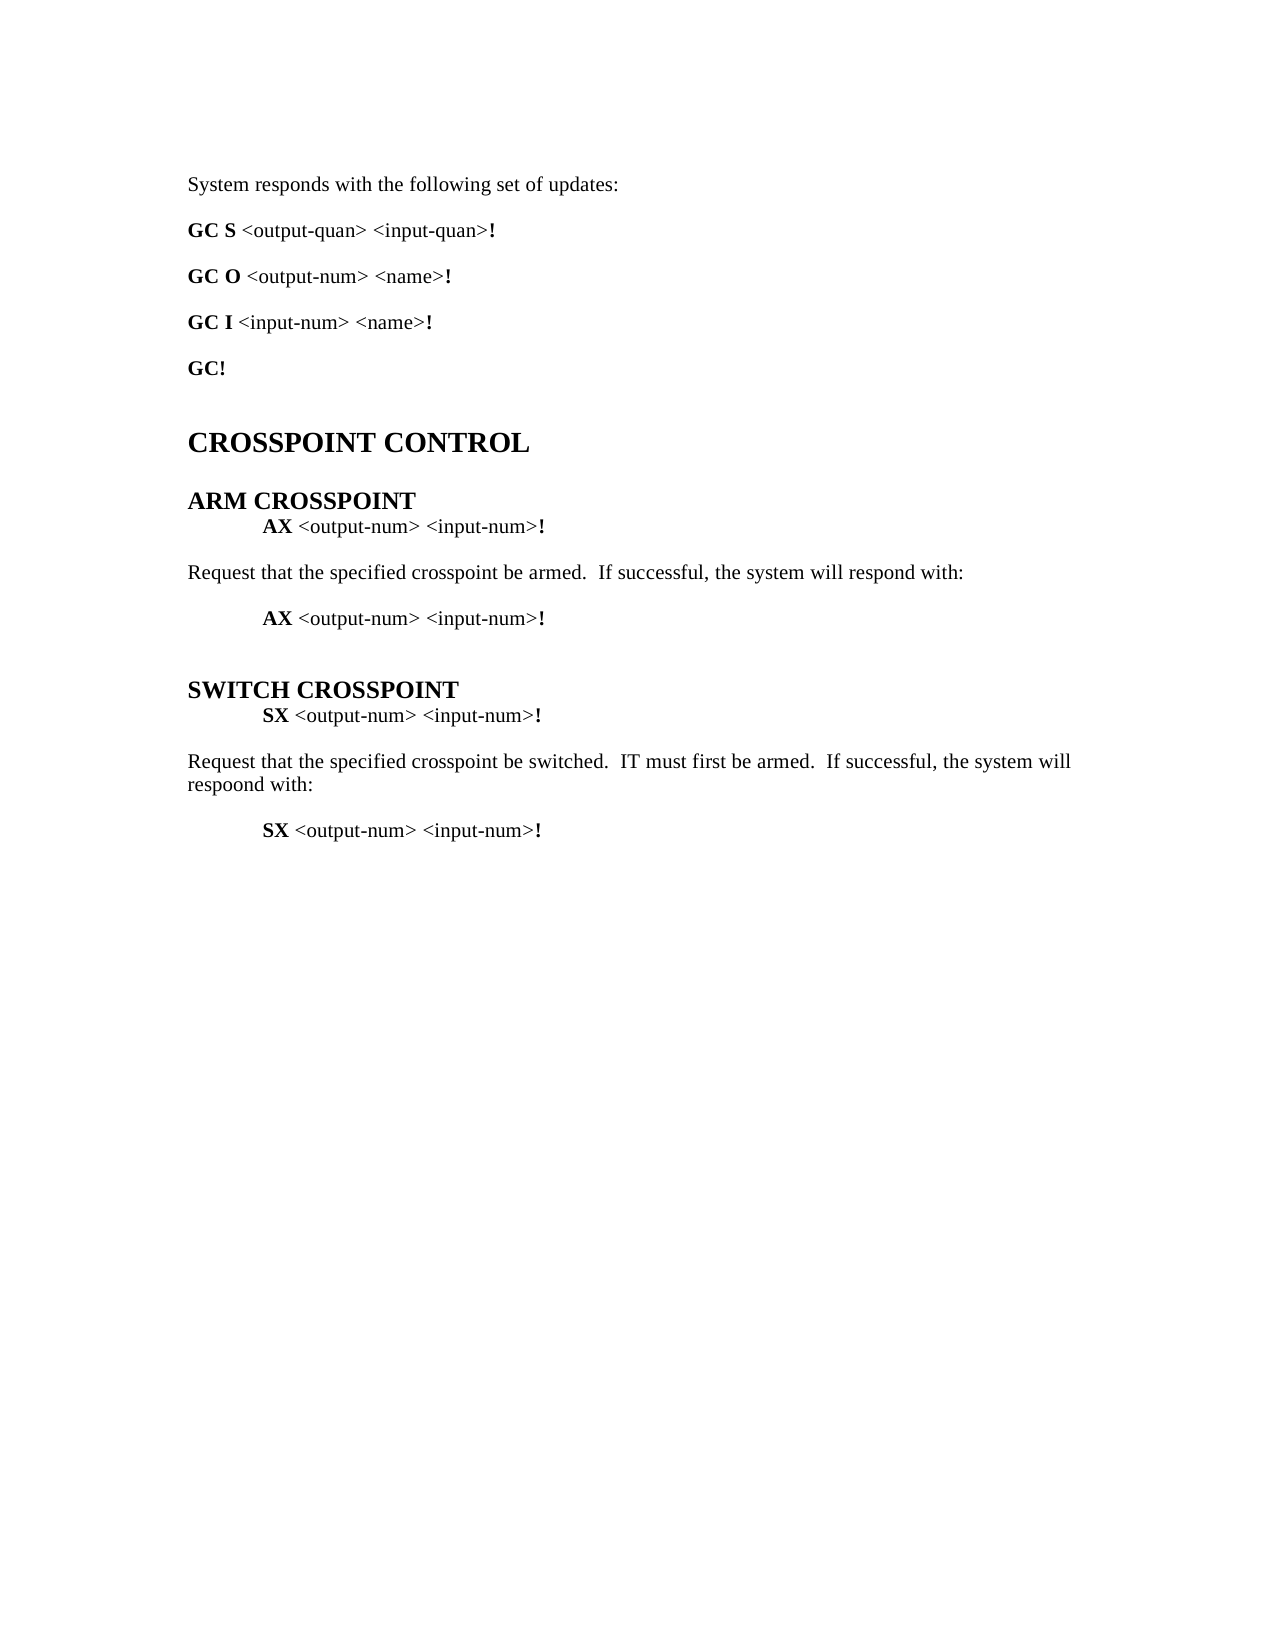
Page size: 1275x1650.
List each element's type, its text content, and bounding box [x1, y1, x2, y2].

text GC! [187, 357, 1087, 380]
text System responds with the following set of updates: [187, 173, 1087, 196]
text GC I <input-num> <name>! [187, 311, 1087, 334]
text Request that the specified crosspoint be armed. If successful, the system will respond with: [187, 561, 1087, 584]
text SX <output-num> <input-num>! [187, 704, 1087, 727]
text AX <output-num> <input-num>! [187, 607, 1087, 630]
text Request that the specified crosspoint be switched. IT must first be armed. If successful, the system will respoond with: [187, 750, 1087, 796]
text AX <output-num> <input-num>! [187, 515, 1087, 538]
text CROSSPOINT CONTROL [187, 426, 1087, 459]
text GC O <output-num> <name>! [187, 265, 1087, 288]
text GC S <output-quan> <input-quan>! [187, 219, 1087, 242]
text SX <output-num> <input-num>! [187, 819, 1087, 842]
text ARM CROSSPOINT [187, 487, 1087, 515]
text SWITCH CROSSPOINT [187, 676, 1087, 704]
